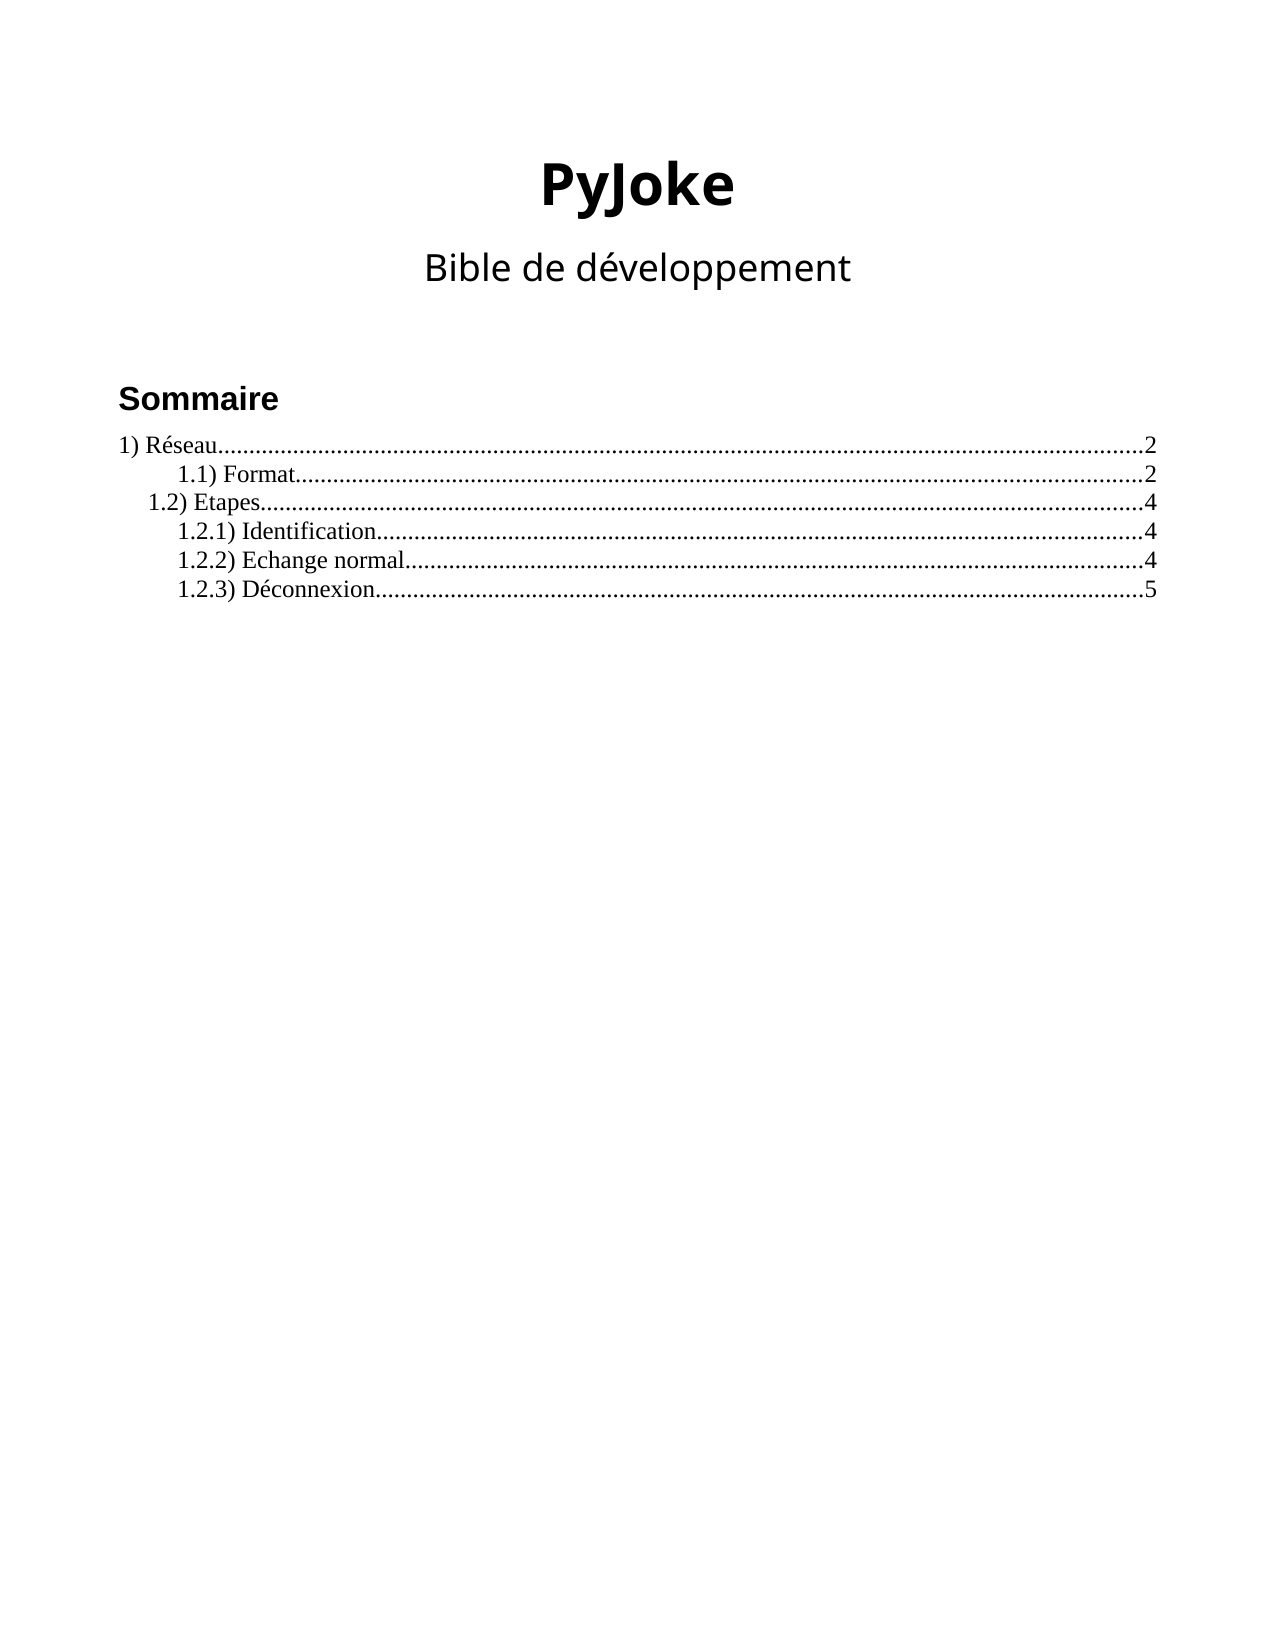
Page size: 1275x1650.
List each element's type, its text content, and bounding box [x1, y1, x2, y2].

text 1.2.3) Déconnexion 5 [177, 574, 1157, 602]
text 1.2) Etapes 4 [148, 487, 1157, 516]
title PyJoke [118, 143, 1157, 223]
subtitle Sommaire [118, 379, 1157, 417]
text 1) Réseau 2 [118, 430, 1157, 459]
text 1.2.2) Echange normal 4 [177, 545, 1157, 574]
text 1.2.1) Identification 4 [177, 516, 1157, 545]
subtitle Bible de développement [118, 241, 1157, 292]
text 1.1) Format 2 [177, 459, 1157, 487]
